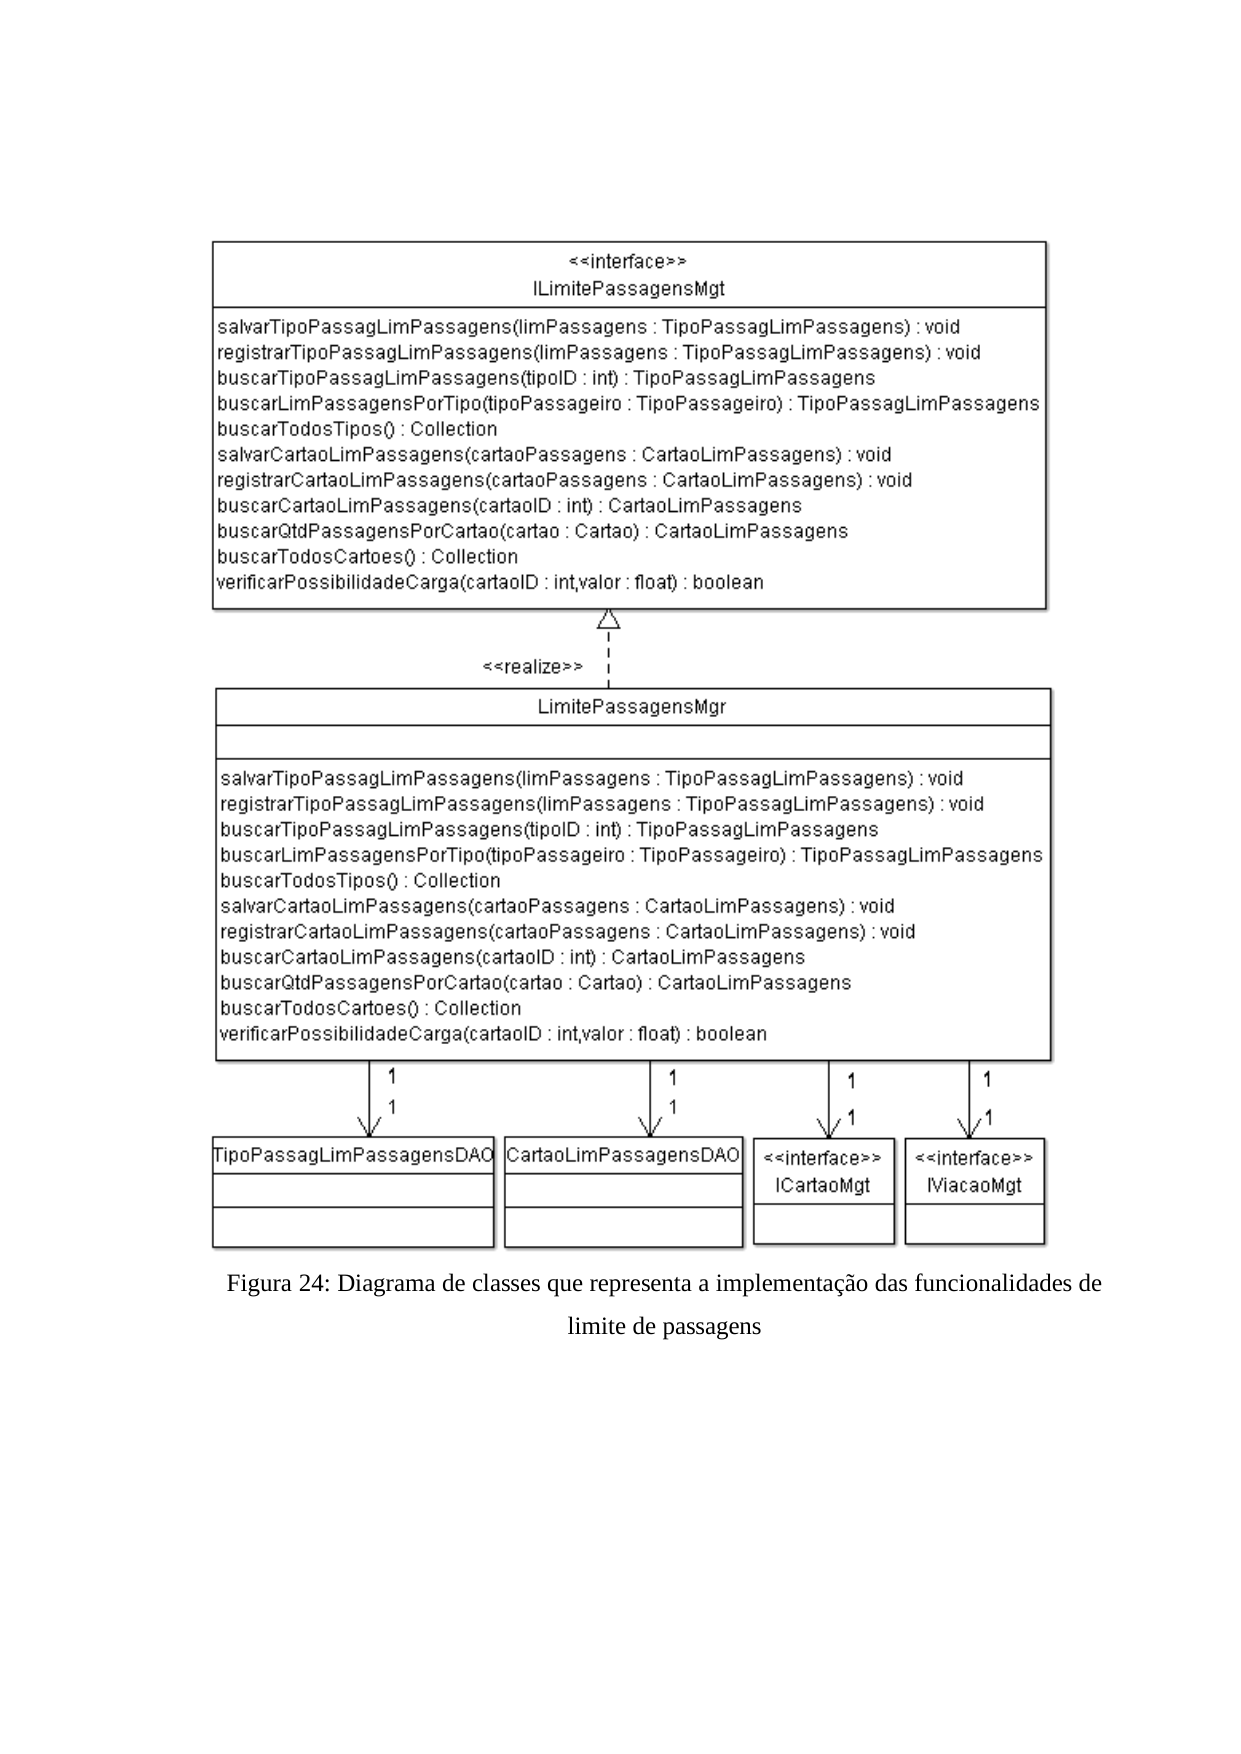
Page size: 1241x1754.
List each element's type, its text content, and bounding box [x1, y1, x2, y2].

picture [206, 235, 1122, 1253]
text Figura 24: Diagrama de classes que representa a implementação das funcionalidades de limite de passagens [207, 1253, 1122, 1340]
